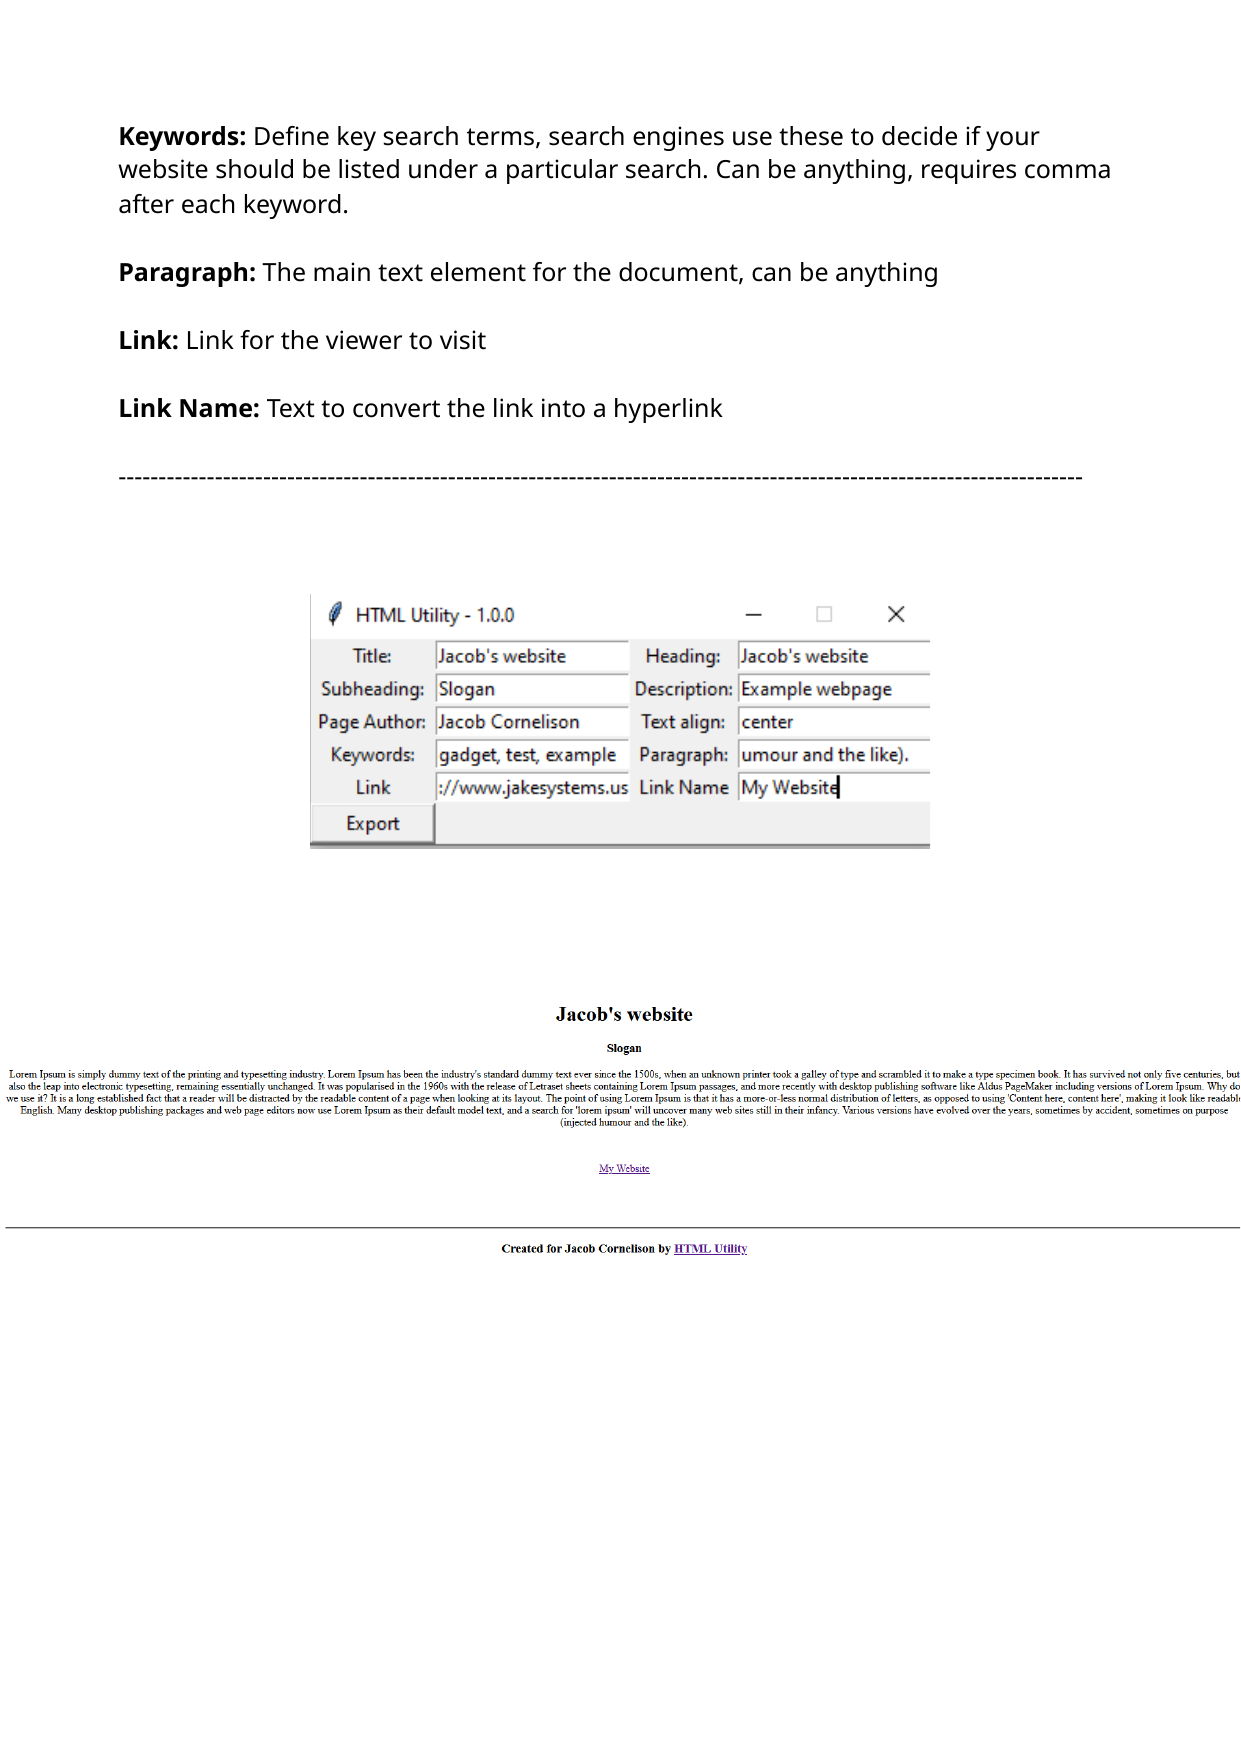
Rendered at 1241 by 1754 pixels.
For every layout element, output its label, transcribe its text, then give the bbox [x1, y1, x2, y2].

text Link: Link for the viewer to visit [118, 322, 1122, 357]
picture [310, 594, 931, 849]
text ------------------------------------------------------------------------------------------------------------------------ [118, 459, 1122, 493]
text Keywords: Define key search terms, search engines use these to decide if your website should be listed under a particular search. Can be anything, requires comma after each keyword. [118, 118, 1122, 220]
text Link Name: Text to convert the link into a hyperlink [118, 391, 1122, 425]
text Paragraph: The main text element for the document, can be anything [118, 254, 1122, 288]
picture [0, 997, 1241, 1270]
